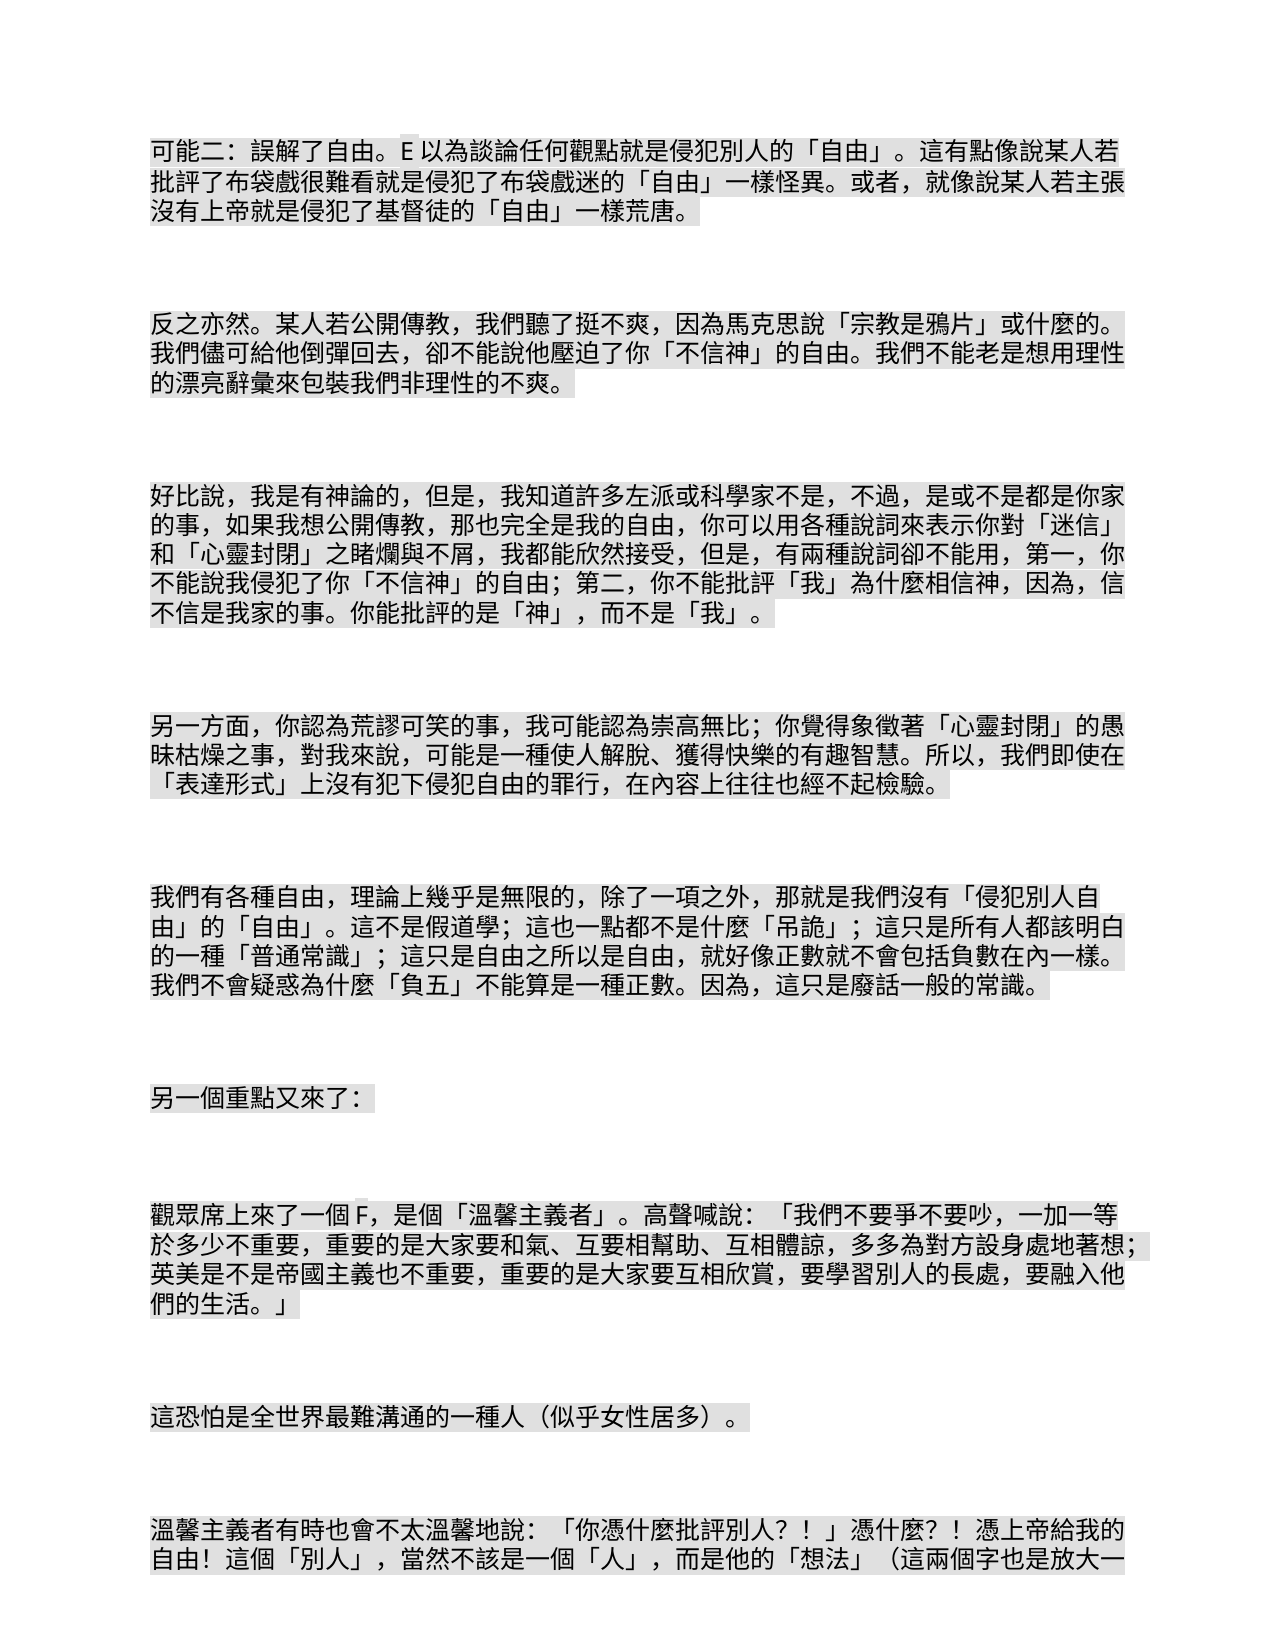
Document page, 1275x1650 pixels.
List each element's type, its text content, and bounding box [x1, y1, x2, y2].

text 我們有各種自由，理論上幾乎是無限的，除了一項之外，那就是我們沒有「侵犯別人自由」的「自由」。這不是假道學；這也一點都不是什麼「吊詭」；這只是所有人都該明白的一種「普通常識」；這只是自由之所以是自由，就好像正數就不會包括負數在內一樣。我們不會疑惑為什麼「負五」不能算是一種正數。因為，這只是廢話一般的常識。 [150, 883, 1125, 1000]
text 另一方面，你認為荒謬可笑的事，我可能認為崇高無比；你覺得象徵著「心靈封閉」的愚昧枯燥之事，對我來說，可能是一種使人解脫、獲得快樂的有趣智慧。所以，我們即使在「表達形式」上沒有犯下侵犯自由的罪行，在內容上往往也經不起檢驗。 [150, 712, 1125, 799]
text 這恐怕是全世界最難溝通的一種人（似乎女性居多）。 [150, 1403, 1125, 1432]
text 另一個重點又來了： [150, 1084, 1125, 1113]
text 溫馨主義者有時也會不太溫馨地說：「你憑什麼批評別人？！」憑什麼？！憑上帝給我的自由！這個「別人」，當然不該是一個「人」，而是他的「想法」（這兩個字也是放大一 [150, 1516, 1125, 1575]
text 觀眾席上來了一個F，是個「溫馨主義者」。高聲喊說：「我們不要爭不要吵，一加一等於多少不重要，重要的是大家要和氣、互要相幫助、互相體諒，多多為對方設身處地著想；英美是不是帝國主義也不重要，重要的是大家要互相欣賞，要學習別人的長處，要融入他們的生活。」 [150, 1197, 1125, 1319]
text 反之亦然。某人若公開傳教，我們聽了挺不爽，因為馬克思說「宗教是鴉片」或什麼的。我們儘可給他倒彈回去，卻不能說他壓迫了你「不信神」的自由。我們不能老是想用理性的漂亮辭彙來包裝我們非理性的不爽。 [150, 311, 1125, 398]
text 可能二：誤解了自由。E以為談論任何觀點就是侵犯別人的「自由」。這有點像說某人若批評了布袋戲很難看就是侵犯了布袋戲迷的「自由」一樣怪異。或者，就像說某人若主張沒有上帝就是侵犯了基督徒的「自由」一樣荒唐。 [150, 134, 1125, 226]
text 好比說，我是有神論的，但是，我知道許多左派或科學家不是，不過，是或不是都是你家的事，如果我想公開傳教，那也完全是我的自由，你可以用各種說詞來表示你對「迷信」和「心靈封閉」之睹爛與不屑，我都能欣然接受，但是，有兩種說詞卻不能用，第一，你不能說我侵犯了你「不信神」的自由；第二，你不能批評「我」為什麼相信神，因為，信不信是我家的事。你能批評的是「神」，而不是「我」。 [150, 482, 1125, 628]
